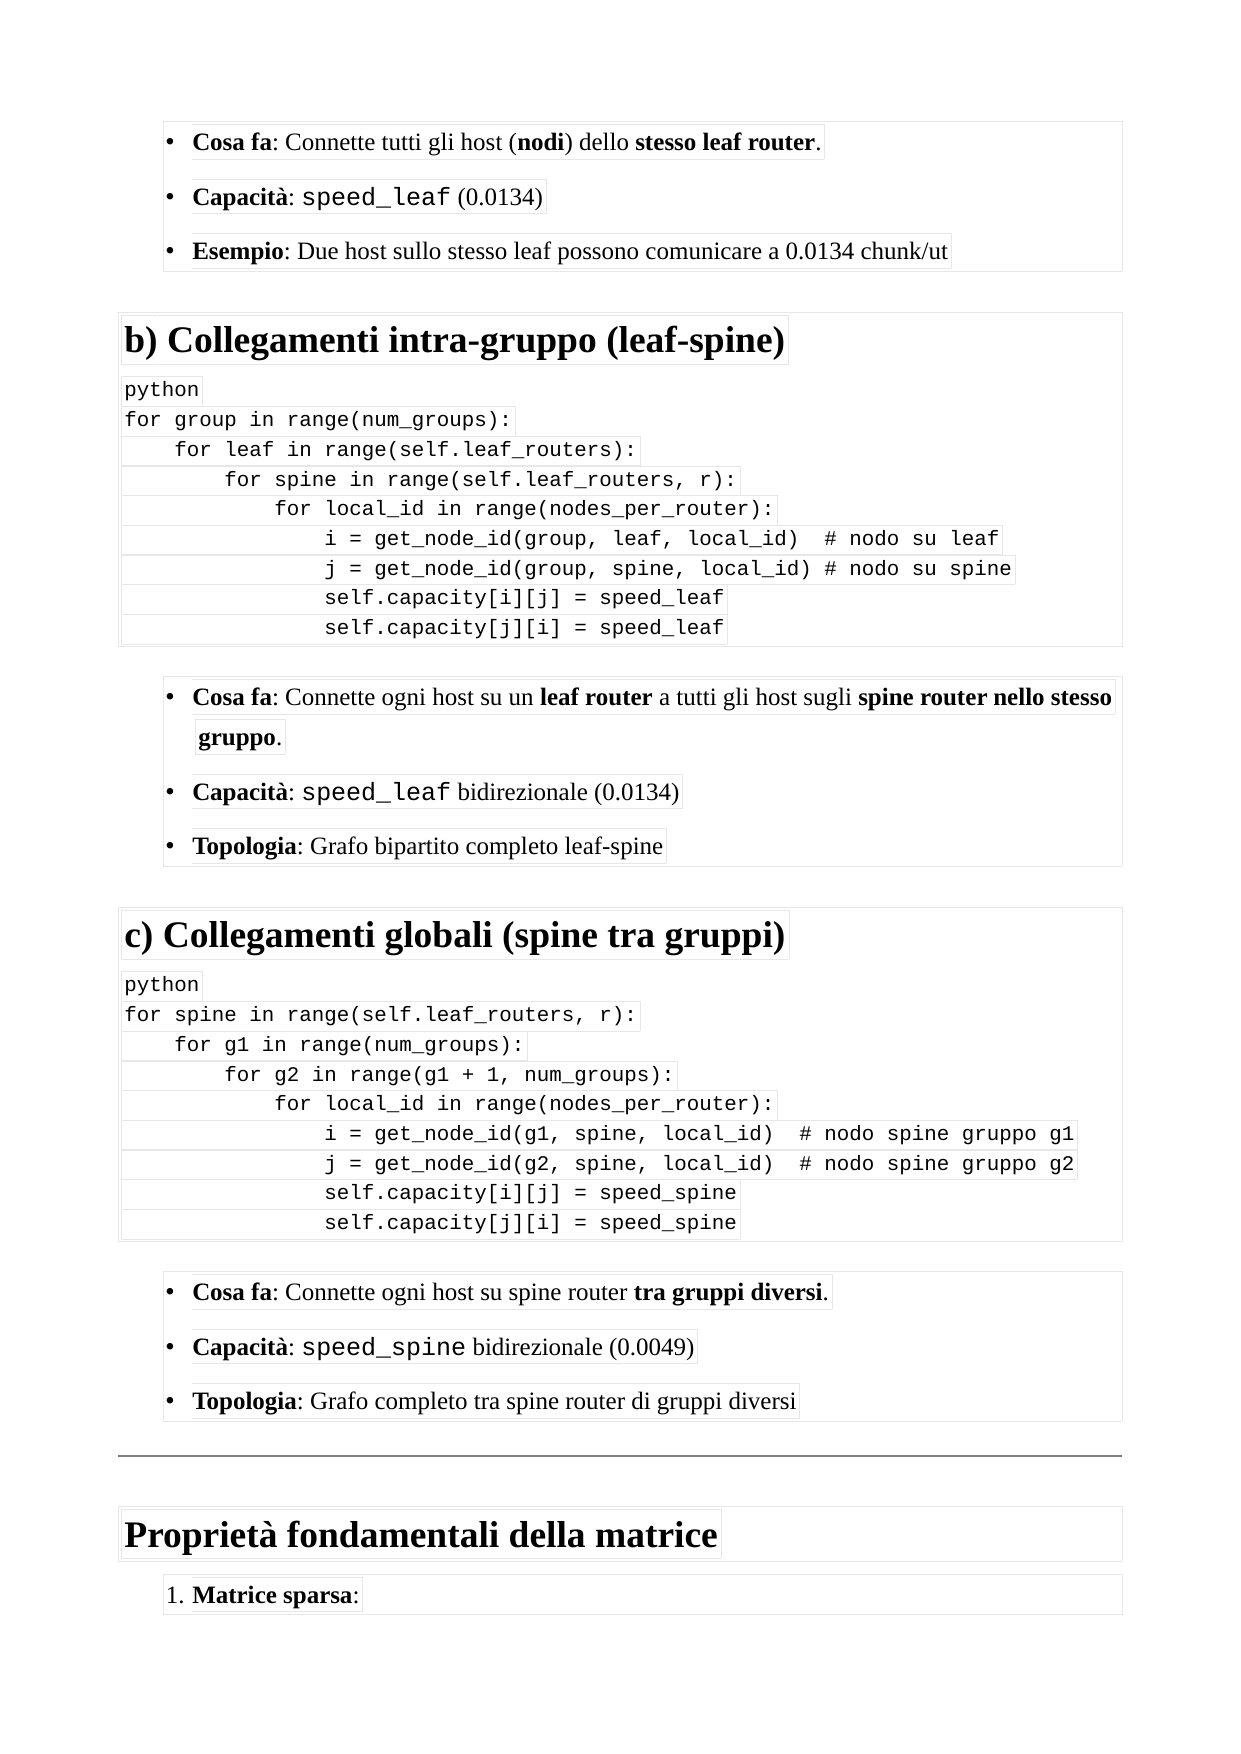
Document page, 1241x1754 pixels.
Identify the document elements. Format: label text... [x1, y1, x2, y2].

text for spine in range(self.leaf_routers, r): [122, 1002, 640, 1028]
list Topologia: Grafo completo tra spine router di gruppi diversi [164, 1380, 1122, 1421]
subtitle b) Collegamenti intra-gruppo (leaf-spine) [119, 313, 1122, 364]
text for g1 in range(num_groups): [122, 1028, 1122, 1057]
text [741, 1176, 1122, 1206]
list Capacità: speed_leaf (0.0134) [164, 176, 1122, 213]
text python [119, 968, 1122, 998]
text for group in range(num_groups): [203, 403, 1122, 433]
text i = get_node_id(group, leaf, local_id) # nodo su leaf [778, 522, 1122, 552]
list Cosa fa: Connette ogni host su spine router tra gruppi diversi. [164, 1272, 1122, 1309]
text python [119, 373, 1122, 403]
text for spine in range(self.leaf_routers, r): [122, 467, 740, 492]
list Esempio: Due host sullo stesso leaf possono comunicare a 0.0134 chunk/ut [164, 230, 1122, 271]
text self.capacity[j][i] = speed_leaf [119, 611, 1122, 646]
text i = get_node_id(g1, spine, local_id) # nodo spine gruppo g1 [122, 1121, 1077, 1147]
text i = get_node_id(g1, spine, local_id) # nodo spine gruppo g1 [778, 1117, 1122, 1147]
subtitle c) Collegamenti globali (spine tra gruppi) [119, 908, 1122, 959]
text for leaf in range(self.leaf_routers): [516, 433, 1122, 462]
list Capacità: speed_leaf bidirezionale (0.0134) [164, 771, 1122, 808]
text for group in range(num_groups): [122, 407, 515, 433]
text for local_id in range(nodes_per_router): [122, 496, 777, 522]
text self.capacity[i][j] = speed_leaf [122, 581, 1122, 611]
text for g2 in range(g1 + 1, num_groups): [528, 1057, 1122, 1087]
list Matrice sparsa: [164, 1575, 1122, 1614]
list Cosa fa: Connette tutti gli host (nodi) dello stesso leaf router. [164, 122, 1122, 159]
list Cosa fa: Connette ogni host su un leaf router a tutti gli host sugli spine router nello stesso gruppo. [164, 677, 1122, 754]
text for spine in range(self.leaf_routers, r): [203, 998, 1122, 1028]
text for local_id in range(nodes_per_router): [122, 1091, 777, 1117]
text for leaf in range(self.leaf_routers): [122, 437, 640, 462]
text self.capacity[i][j] = speed_spine [122, 1180, 740, 1206]
list Topologia: Grafo bipartito completo leaf-spine [164, 825, 1122, 866]
text j = get_node_id(group, spine, local_id) # nodo su spine [122, 556, 1015, 581]
text j = get_node_id(g2, spine, local_id) # nodo spine gruppo g2 [122, 1151, 1077, 1176]
text for local_id in range(nodes_per_router): [678, 1087, 1122, 1117]
text for g2 in range(g1 + 1, num_groups): [122, 1062, 677, 1087]
text [1078, 1147, 1122, 1176]
text for spine in range(self.leaf_routers, r): [641, 462, 1122, 492]
text i = get_node_id(group, leaf, local_id) # nodo su leaf [122, 526, 1002, 552]
subtitle Proprietà fondamentali della matrice [119, 1507, 1122, 1561]
list Capacità: speed_spine bidirezionale (0.0049) [164, 1326, 1122, 1363]
text self.capacity[j][i] = speed_spine [119, 1206, 1122, 1241]
text for local_id in range(nodes_per_router): [741, 492, 1122, 522]
text j = get_node_id(group, spine, local_id) # nodo su spine [1003, 552, 1122, 581]
